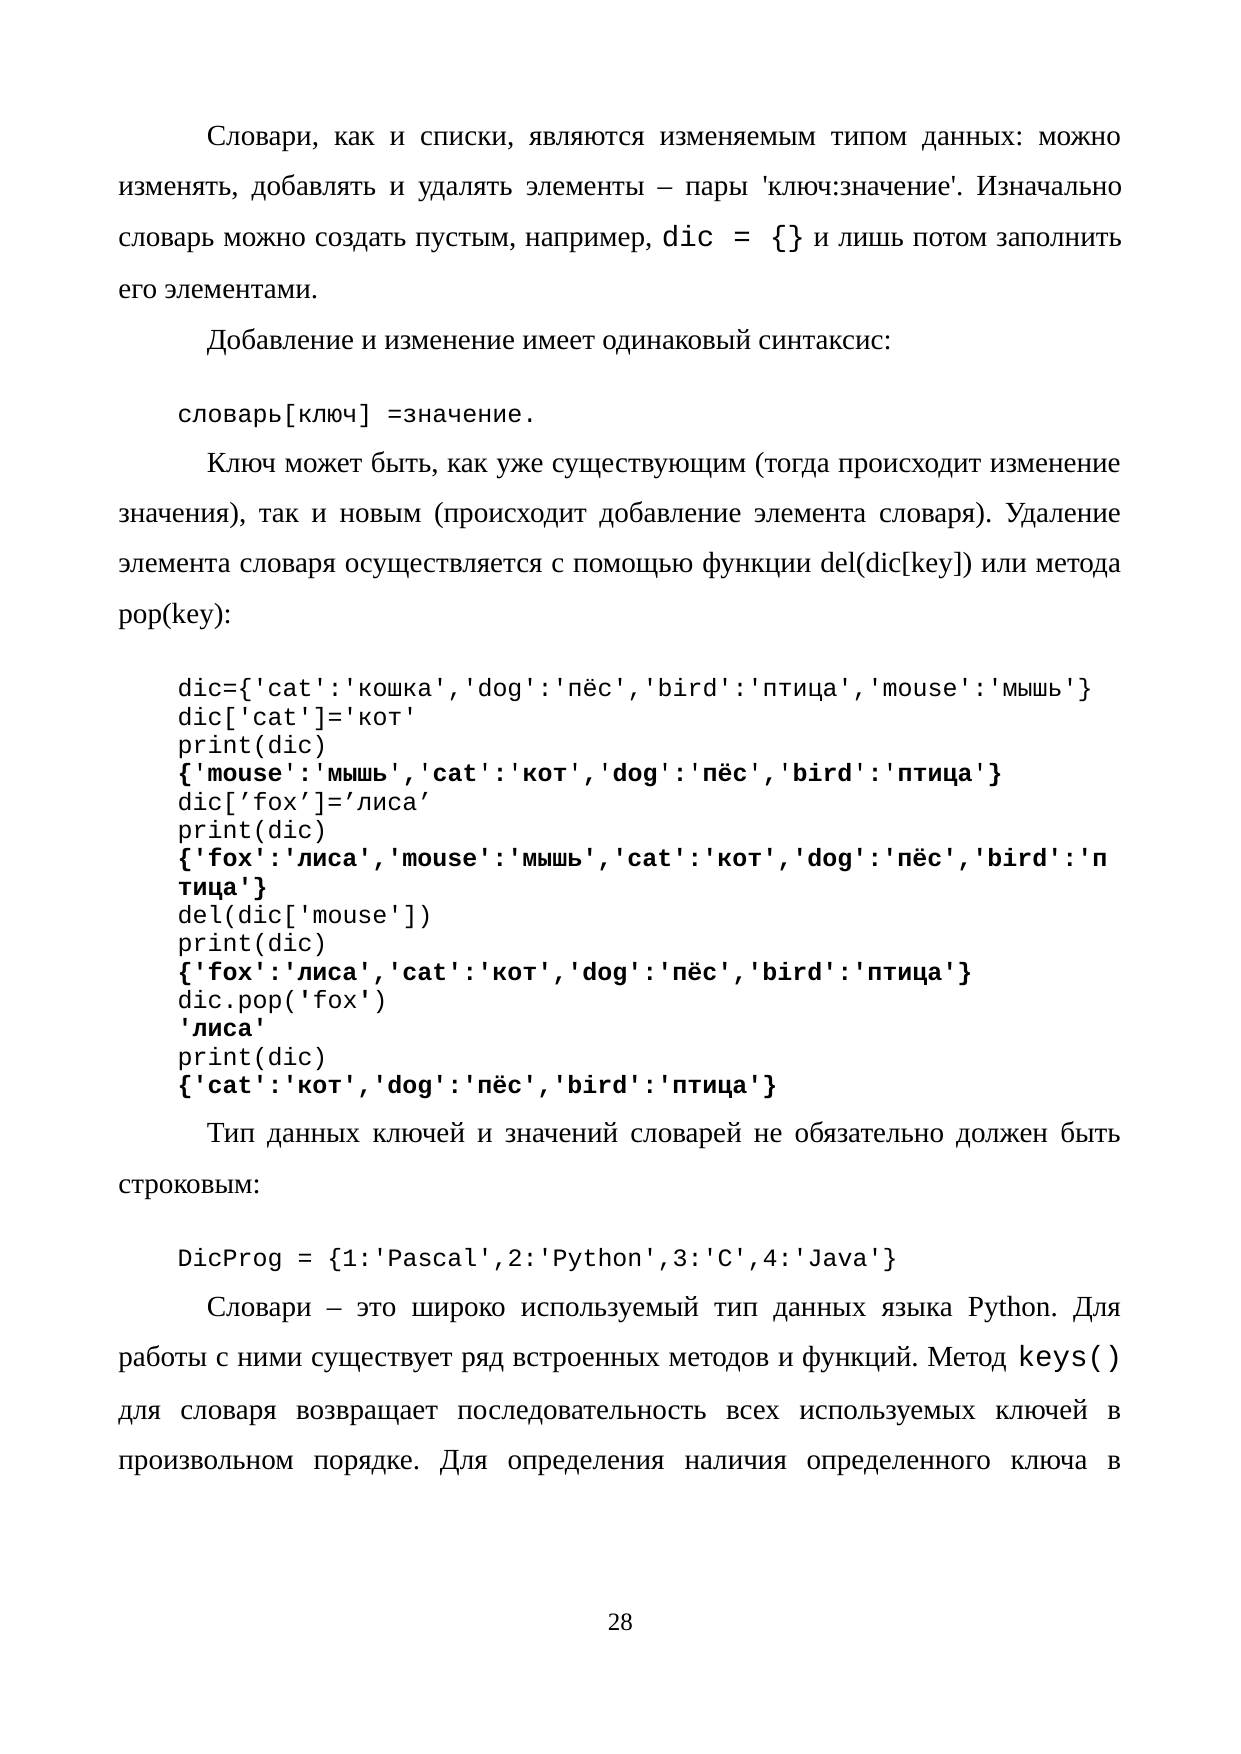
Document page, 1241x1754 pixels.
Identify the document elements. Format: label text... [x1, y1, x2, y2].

text {'mouse':'мышь','cat':'кот','dog':'пёс','bird':'птица'} [177, 761, 1122, 789]
text dic[’fox’]=’лиса’ [177, 789, 1122, 817]
text Добавление и изменение имеет одинаковый синтаксис: [118, 322, 1122, 355]
text print(dic) [177, 817, 1122, 846]
text Тип данных ключей и значений словарей не обязательно должен быть строковым: [118, 1116, 1122, 1199]
text {'fox':'лиса','cat':'кот','dog':'пёс','bird':'птица'} [177, 959, 1122, 987]
text словарь[ключ] =значение. [177, 402, 1122, 430]
text Ключ может быть, как уже существующим (тогда происходит изменение значения), так и новым (происходит добавление элемента словаря). Удаление элемента словаря осуществляется с помощью функции del(dic[key]) или метода pop(key): [118, 445, 1122, 629]
text DicProg = {1:'Pascal',2:'Python',3:'C',4:'Java'} [177, 1246, 1122, 1274]
text {'cat':'кот','dog':'пёс','bird':'птица'} [177, 1072, 1122, 1101]
text dic['cat']='кот' [177, 704, 1122, 732]
text del(dic['mouse']) [177, 902, 1122, 931]
text Словари – это широко используемый тип данных языка Python. Для работы с ними существует ряд встроенных методов и функций. Метод keys() для словаря возвращает последовательность всех используемых ключей в произвольном порядке. Для определения наличия определенного ключа в [118, 1289, 1122, 1476]
text print(dic) [177, 931, 1122, 959]
text print(dic) [177, 1044, 1122, 1072]
text print(dic) [177, 732, 1122, 761]
text 'лиса' [177, 1016, 1122, 1044]
text dic={'cat':'кошка','dog':'пёс','bird':'птица','mouse':'мышь'} [177, 676, 1122, 704]
text Словари, как и списки, являются изменяемым типом данных: можно изменять, добавлять и удалять элементы – пары 'ключ:значение'. Изначально словарь можно создать пустым, например, dic = {} и лишь потом заполнить его элементами. [118, 118, 1122, 305]
text {'fox':'лиса','mouse':'мышь','cat':'кот','dog':'пёс','bird':'птица'} [177, 846, 1122, 902]
text dic.pop('fox') [177, 987, 1122, 1016]
